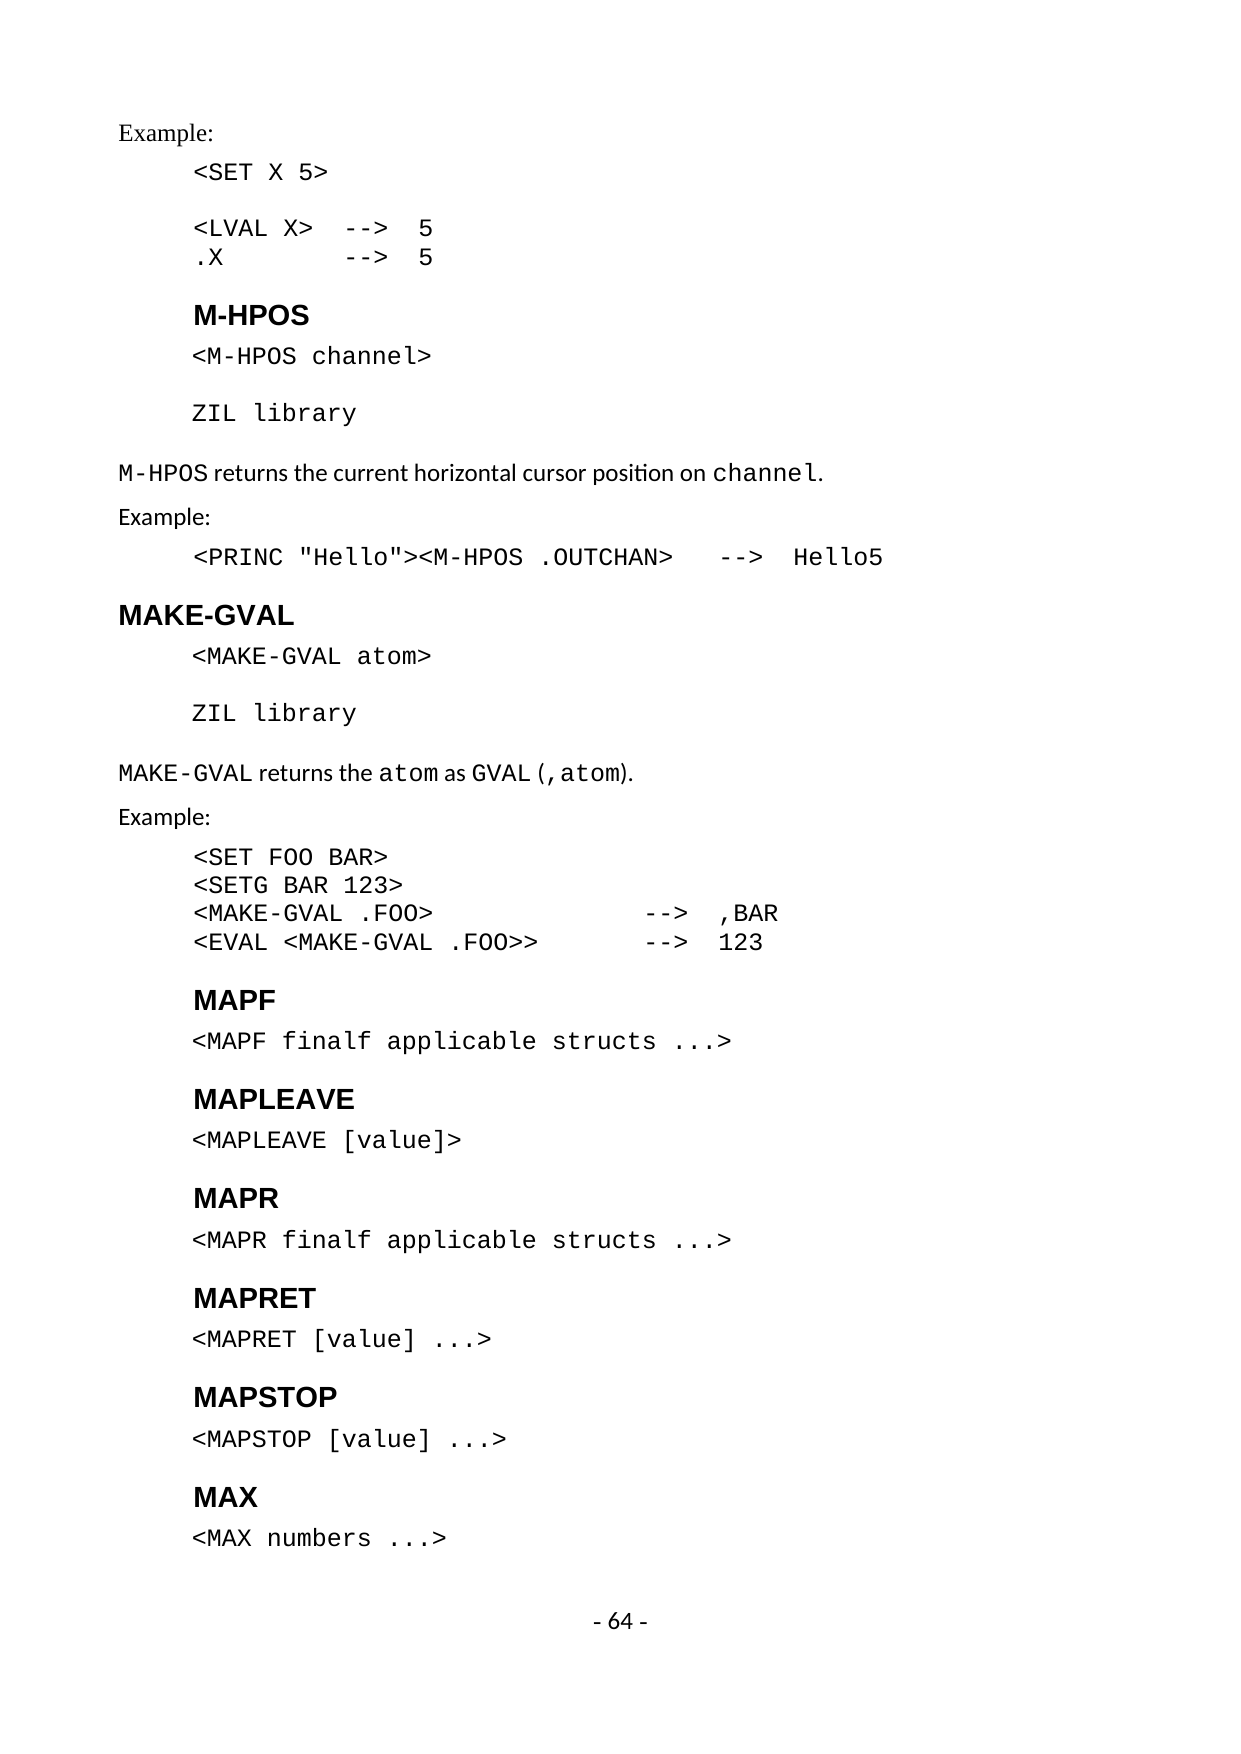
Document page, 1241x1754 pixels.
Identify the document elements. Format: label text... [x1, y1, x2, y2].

subtitle MAPR [118, 1181, 1122, 1215]
text ZIL library [192, 700, 1122, 729]
text <SET X 5> <LVAL X> --> 5 .X --> 5 [118, 159, 1122, 273]
subtitle M-HPOS [118, 298, 1122, 331]
text ZIL library [192, 400, 1122, 429]
text <MAPR finalf applicable structs ...> [192, 1227, 1122, 1256]
text <MAPRET [value] ...> [192, 1327, 1122, 1355]
text M-HPOS returns the current horizontal cursor position on channel. [118, 457, 1122, 489]
text Example: [118, 118, 1122, 147]
text <PRINC "Hello"><M-HPOS .OUTCHAN> --> Hello5 [118, 544, 1122, 573]
subtitle MAPF [118, 983, 1122, 1016]
text <MAPF finalf applicable structs ...> [192, 1029, 1122, 1057]
subtitle MAPLEAVE [118, 1082, 1122, 1116]
text <MAKE-GVAL atom> [192, 644, 1122, 672]
subtitle MAPSTOP [118, 1380, 1122, 1414]
text <MAPSTOP [value] ...> [192, 1426, 1122, 1454]
subtitle MAKE-GVAL [118, 598, 1122, 631]
text Example: [118, 801, 1122, 832]
subtitle MAPRET [118, 1281, 1122, 1314]
text <SET FOO BAR> <SETG BAR 123> <MAKE-GVAL .FOO> --> ,BAR <EVAL <MAKE-GVAL .FOO>> --> 123 [118, 844, 1122, 958]
text <MAX numbers ...> [192, 1526, 1122, 1554]
text Example: [118, 501, 1122, 532]
text <M-HPOS channel> [192, 344, 1122, 372]
text <MAPLEAVE [value]> [192, 1128, 1122, 1156]
text MAKE-GVAL returns the atom as GVAL (,atom). [118, 757, 1122, 789]
subtitle MAX [118, 1479, 1122, 1513]
